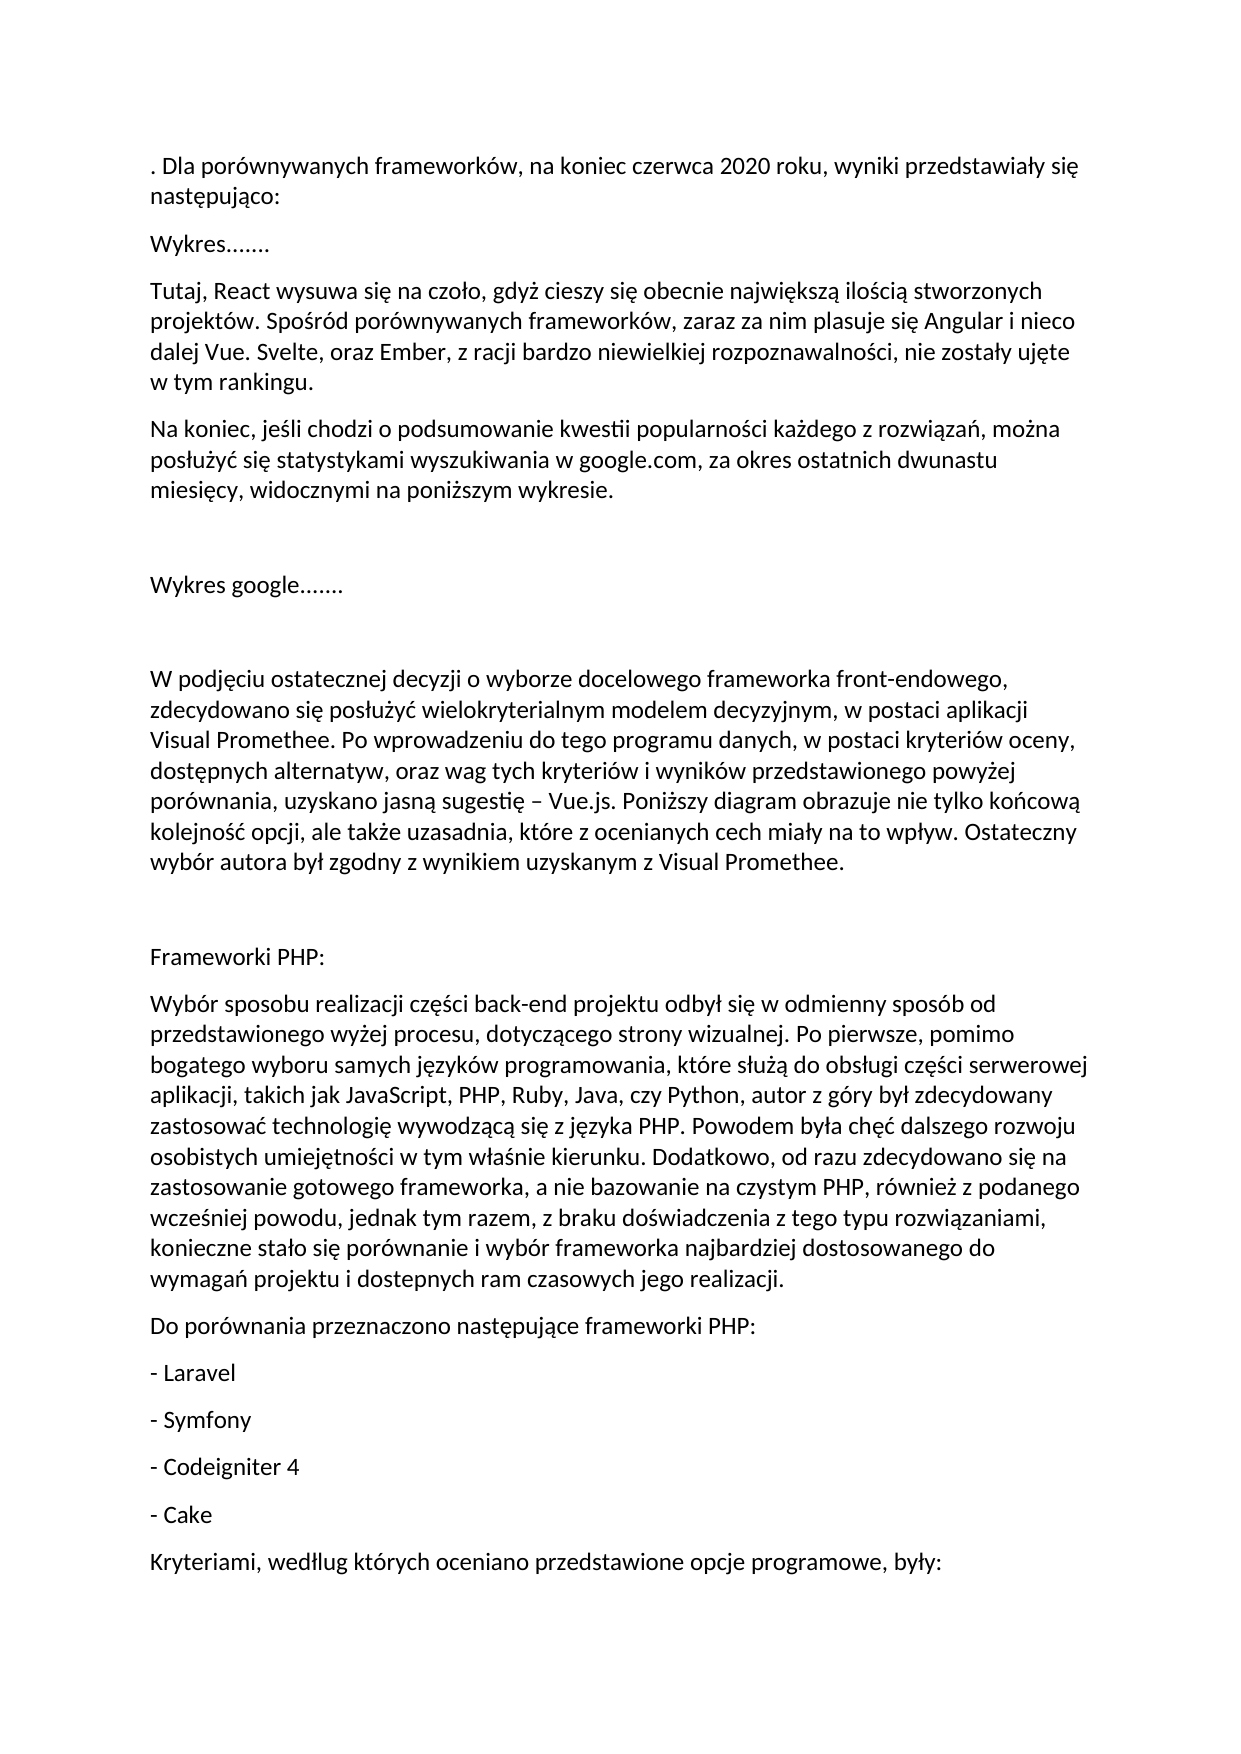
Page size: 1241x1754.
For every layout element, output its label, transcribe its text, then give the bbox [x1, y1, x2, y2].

text Kryteriami, wedłlug których oceniano przedstawione opcje programowe, były: [150, 1546, 1090, 1576]
text Wykres....... [150, 228, 1090, 258]
text Wybór sposobu realizacji części back-end projektu odbył się w odmienny sposób od przedstawionego wyżej procesu, dotyczącego strony wizualnej. Po pierwsze, pomimo bogatego wyboru samych języków programowania, które służą do obsługi części serwerowej aplikacji, takich jak JavaScript, PHP, Ruby, Java, czy Python, autor z góry był zdecydowany zastosować technologię wywodzącą się z języka PHP. Powodem była chęć dalszego rozwoju osobistych umiejętności w tym właśnie kierunku. Dodatkowo, od razu zdecydowano się na zastosowanie gotowego frameworka, a nie bazowanie na czystym PHP, również z podanego wcześniej powodu, jednak tym razem, z braku doświadczenia z tego typu rozwiązaniami, konieczne stało się porównanie i wybór frameworka najbardziej dostosowanego do wymagań projektu i dostepnych ram czasowych jego realizacji. [150, 988, 1090, 1293]
text Na koniec, jeśli chodzi o podsumowanie kwestii popularności każdego z rozwiązań, można posłużyć się statystykami wyszukiwania w google.com, za okres ostatnich dwunastu miesięcy, widocznymi na poniższym wykresie. [150, 414, 1090, 505]
text . Dla porównywanych frameworków, na koniec czerwca 2020 roku, wyniki przedstawiały się następująco: [150, 150, 1090, 211]
text W podjęciu ostatecznej decyzji o wyborze docelowego frameworka front-endowego, zdecydowano się posłużyć wielokryterialnym modelem decyzyjnym, w postaci aplikacji Visual Promethee. Po wprowadzeniu do tego programu danych, w postaci kryteriów oceny, dostępnych alternatyw, oraz wag tych kryteriów i wyników przedstawionego powyżej porównania, uzyskano jasną sugestię – Vue.js. Poniższy diagram obrazuje nie tylko końcową kolejność opcji, ale także uzasadnia, które z ocenianych cech miały na to wpływ. Ostateczny wybór autora był zgodny z wynikiem uzyskanym z Visual Promethee. [150, 663, 1090, 877]
text Do porównania przeznaczono następujące frameworki PHP: [150, 1310, 1090, 1341]
text - Codeigniter 4 [150, 1452, 1090, 1482]
text - Cake [150, 1499, 1090, 1529]
text - Symfony [150, 1404, 1090, 1435]
text Tutaj, React wysuwa się na czoło, gdyż cieszy się obecnie największą ilością stworzonych projektów. Spośród porównywanych frameworków, zaraz za nim plasuje się Angular i nieco dalej Vue. Svelte, oraz Ember, z racji bardzo niewielkiej rozpoznawalności, nie zostały ujęte w tym rankingu. [150, 275, 1090, 397]
text Wykres google....... [150, 569, 1090, 599]
text Frameworki PHP: [150, 941, 1090, 971]
text - Laravel [150, 1357, 1090, 1388]
